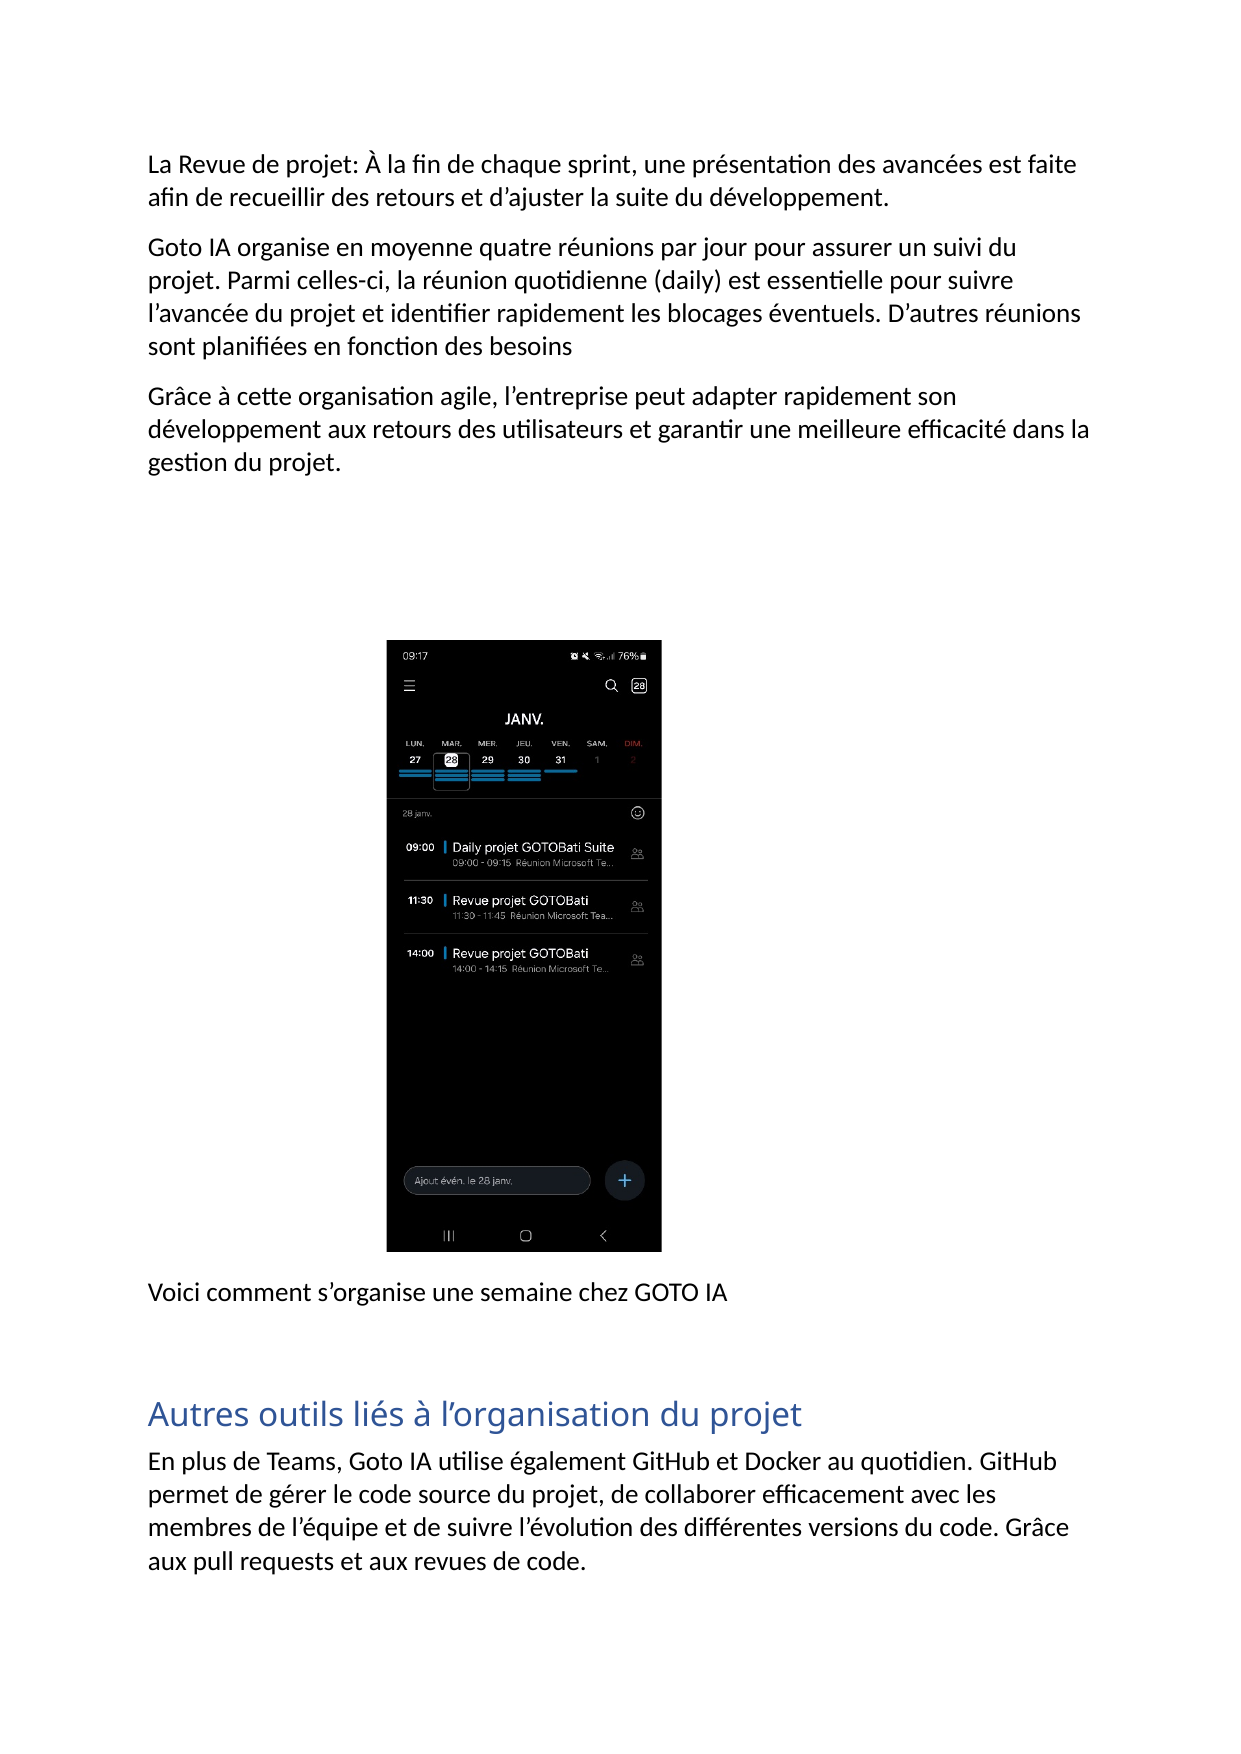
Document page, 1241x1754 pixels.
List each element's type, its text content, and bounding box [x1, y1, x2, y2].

text Grâce à cette organisation agile, l’entreprise peut adapter rapidement son développement aux retours des utilisateurs et garantir une meilleure efficacité dans la gestion du projet. [148, 379, 1093, 478]
text Voici comment s’organise une semaine chez GOTO IA [148, 1275, 1093, 1308]
text En plus de Teams, Goto IA utilise également GitHub et Docker au quotidien. GitHub permet de gérer le code source du projet, de collaborer efficacement avec les membres de l’équipe et de suivre l’évolution des différentes versions du code. Grâce aux pull requests et aux revues de code. [148, 1444, 1093, 1577]
text Goto IA organise en moyenne quatre réunions par jour pour assurer un suivi du projet. Parmi celles-ci, la réunion quotidienne (daily) est essentielle pour suivre l’avancée du projet et identifier rapidement les blocages éventuels. D’autres réunions sont planifiées en fonction des besoins [148, 230, 1093, 362]
text La Revue de projet: À la fin de chaque sprint, une présentation des avancées est faite afin de recueillir des retours et d’ajuster la suite du développement. [148, 148, 1093, 214]
subtitle Autres outils liés à l’organisation du projet [148, 1391, 1093, 1436]
